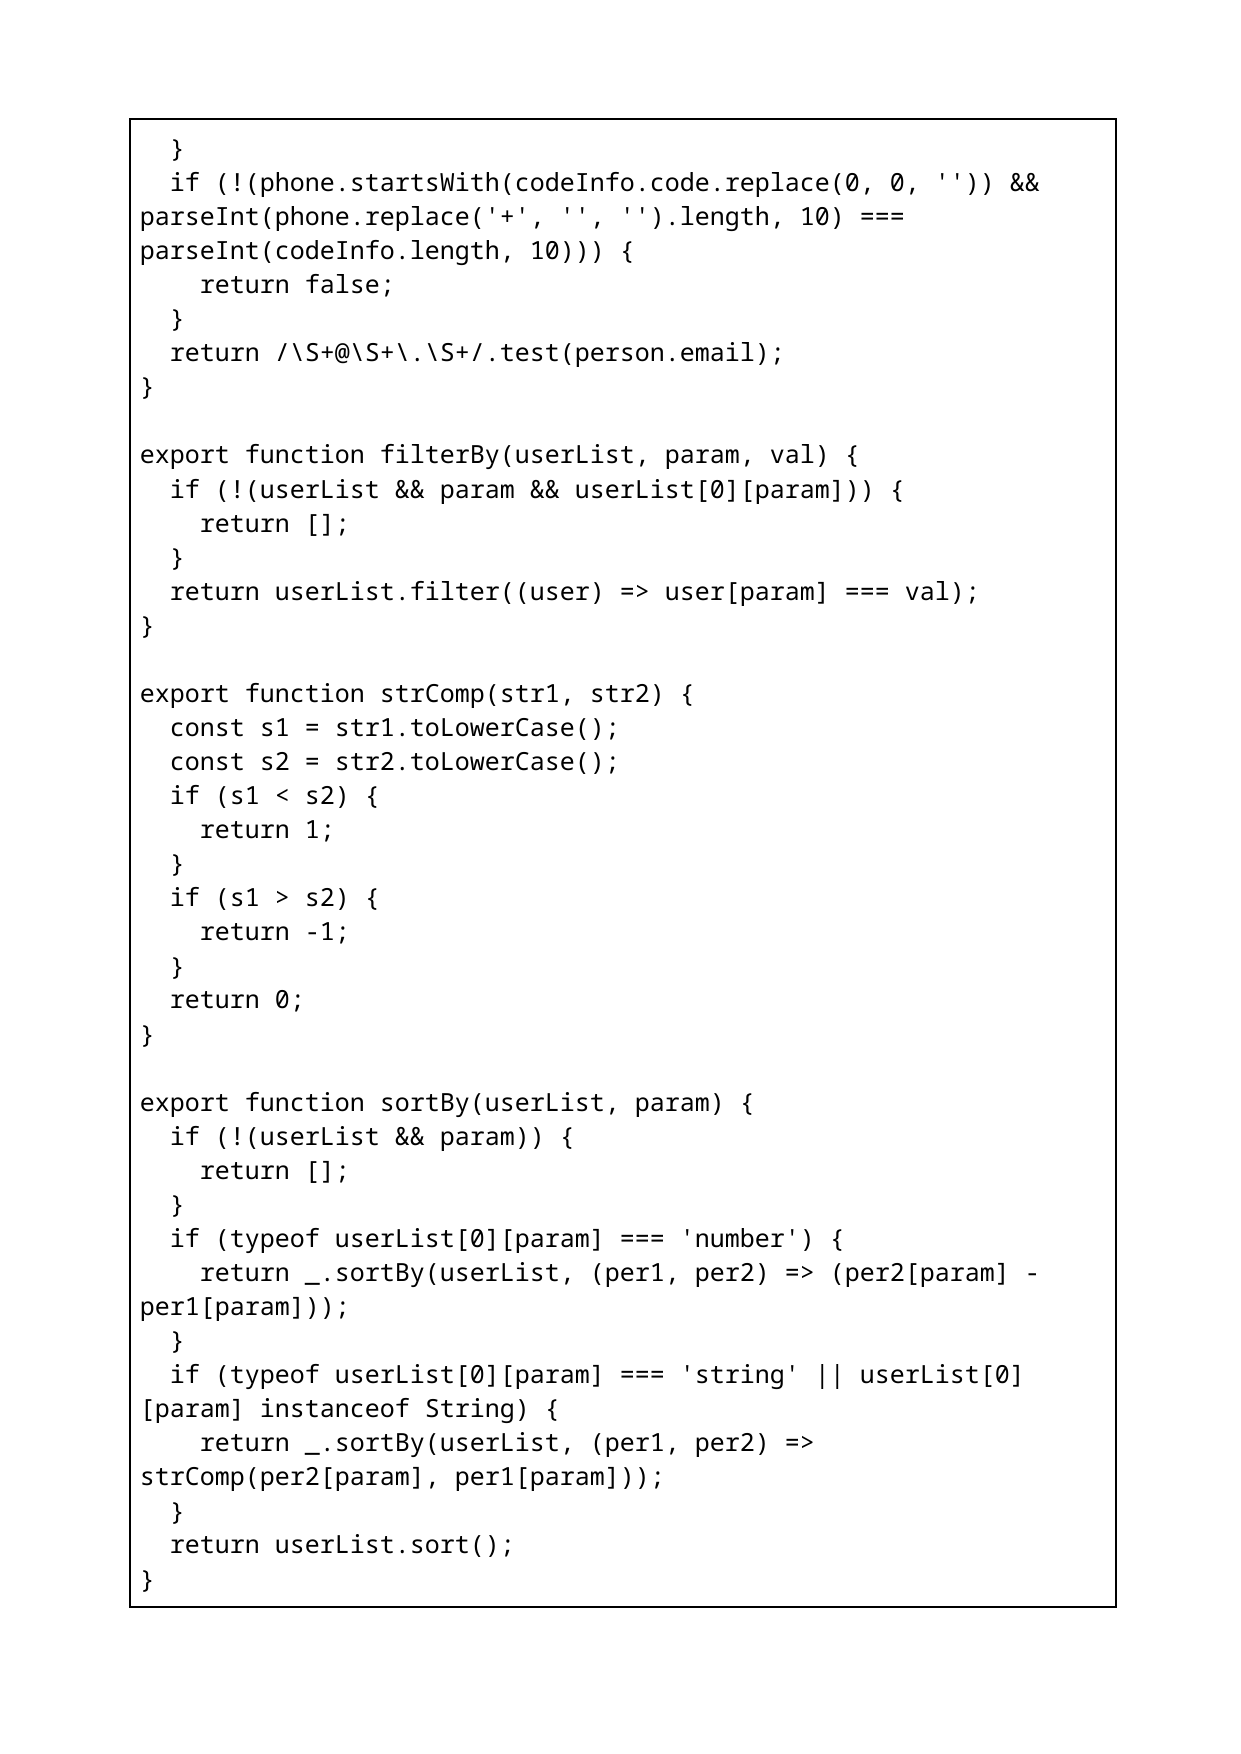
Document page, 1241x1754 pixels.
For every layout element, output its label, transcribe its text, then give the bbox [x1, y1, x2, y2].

table_cell } if (!(phone.startsWith(codeInfo.code.replace(0, 0, '')) && parseInt(phone.replace('+', '', '').length, 10) === parseInt(codeInfo.length, 10))) { return false; } return /\S+@\S+\.\S+/.test(person.email); } export function filterBy(userList, param, val) { if (!(userList && param && userList[0][param])) { return []; } return userList.filter((user) => user[param] === val); } export function strComp(str1, str2) { const s1 = str1.toLowerCase(); const s2 = str2.toLowerCase(); if (s1 < s2) { return 1; } if (s1 > s2) { return -1; } return 0; } export function sortBy(userList, param) { if (!(userList && param)) { return []; } if (typeof userList[0][param] === 'number') { return _.sortBy(userList, (per1, per2) => (per2[param] - per1[param])); } if (typeof userList[0][param] === 'string' || userList[0][param] instanceof String) { return _.sortBy(userList, (per1, per2) => strComp(per2[param], per1[param])); } return userList.sort(); } [131, 120, 1115, 1606]
